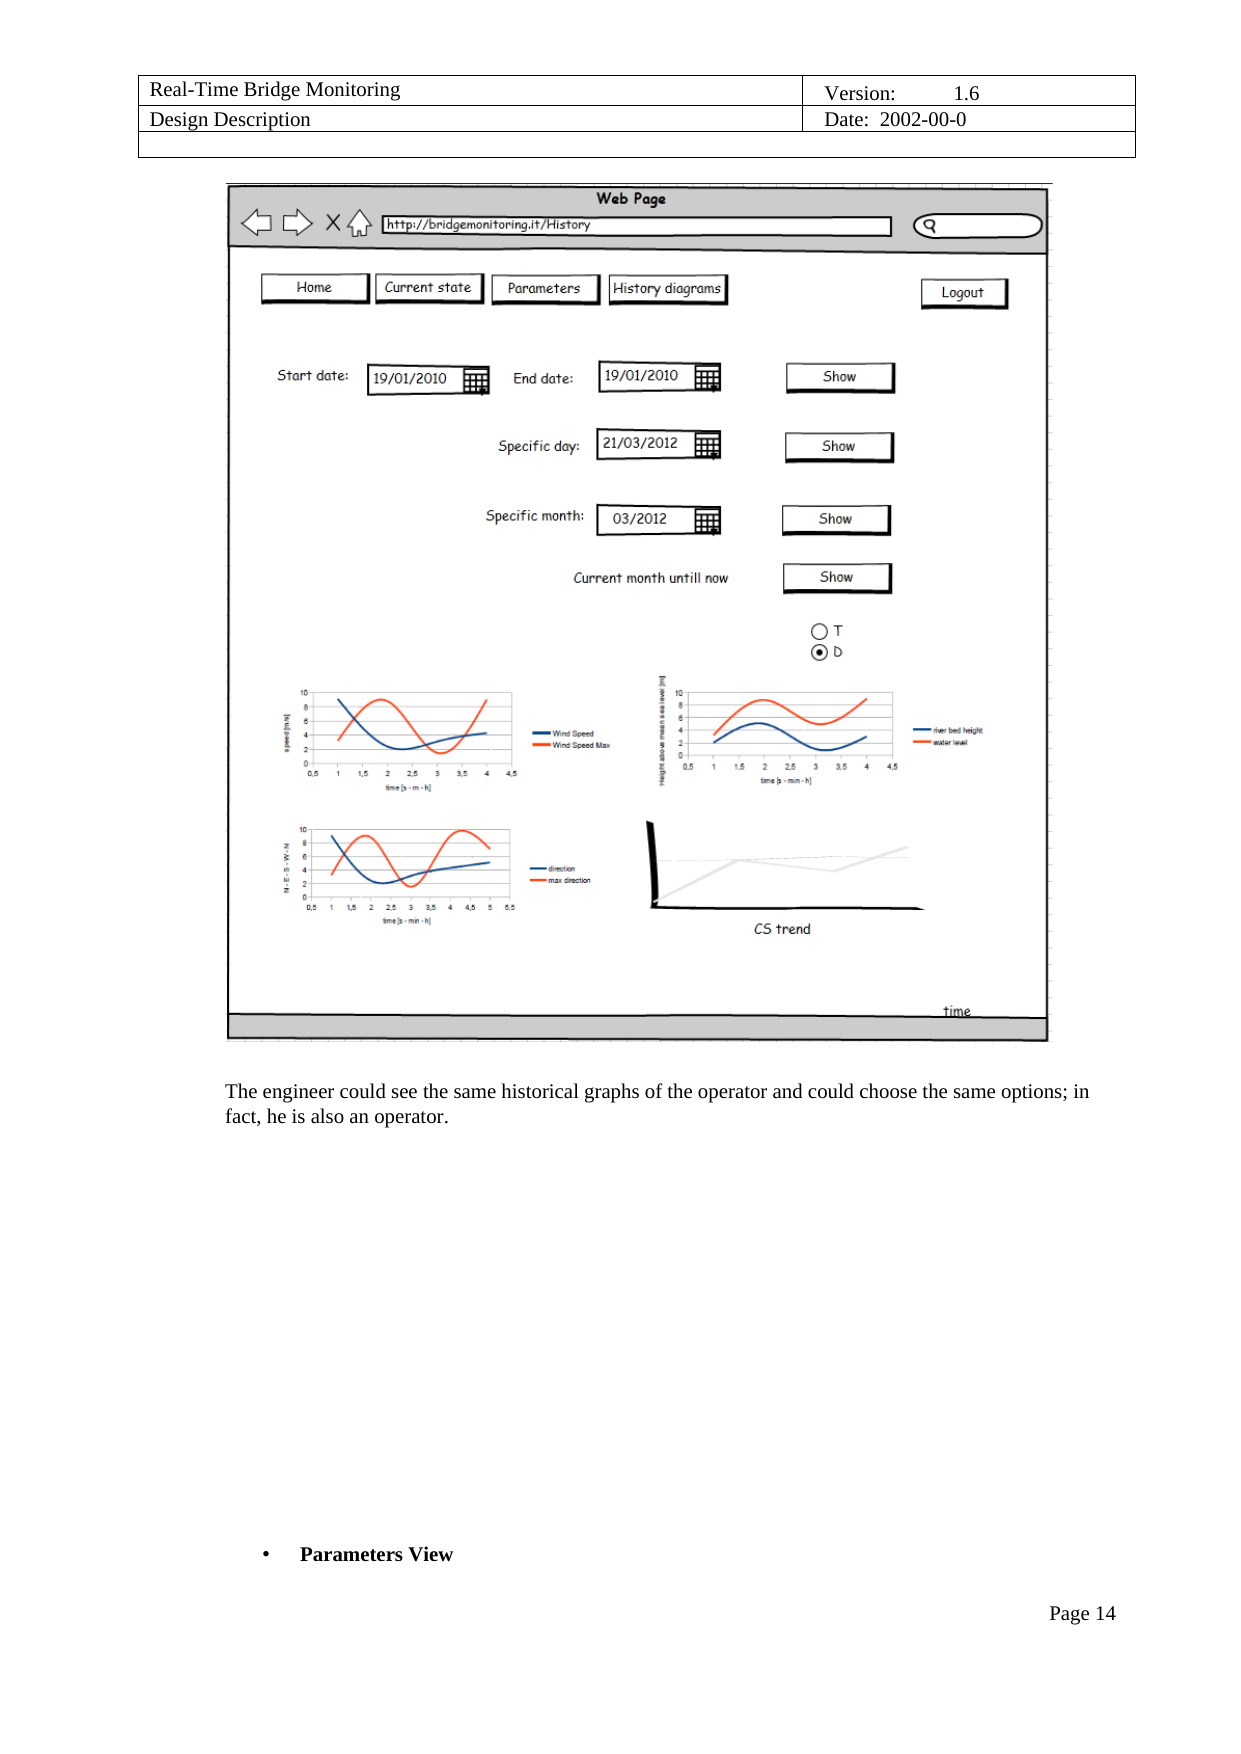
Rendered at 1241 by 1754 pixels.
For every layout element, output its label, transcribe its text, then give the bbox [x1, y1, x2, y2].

list Parameters View [262, 1541, 1090, 1566]
text The engineer could see the same historical graphs of the operator and could choose the same options; in fact, he is also an operator. [225, 1078, 1090, 1128]
